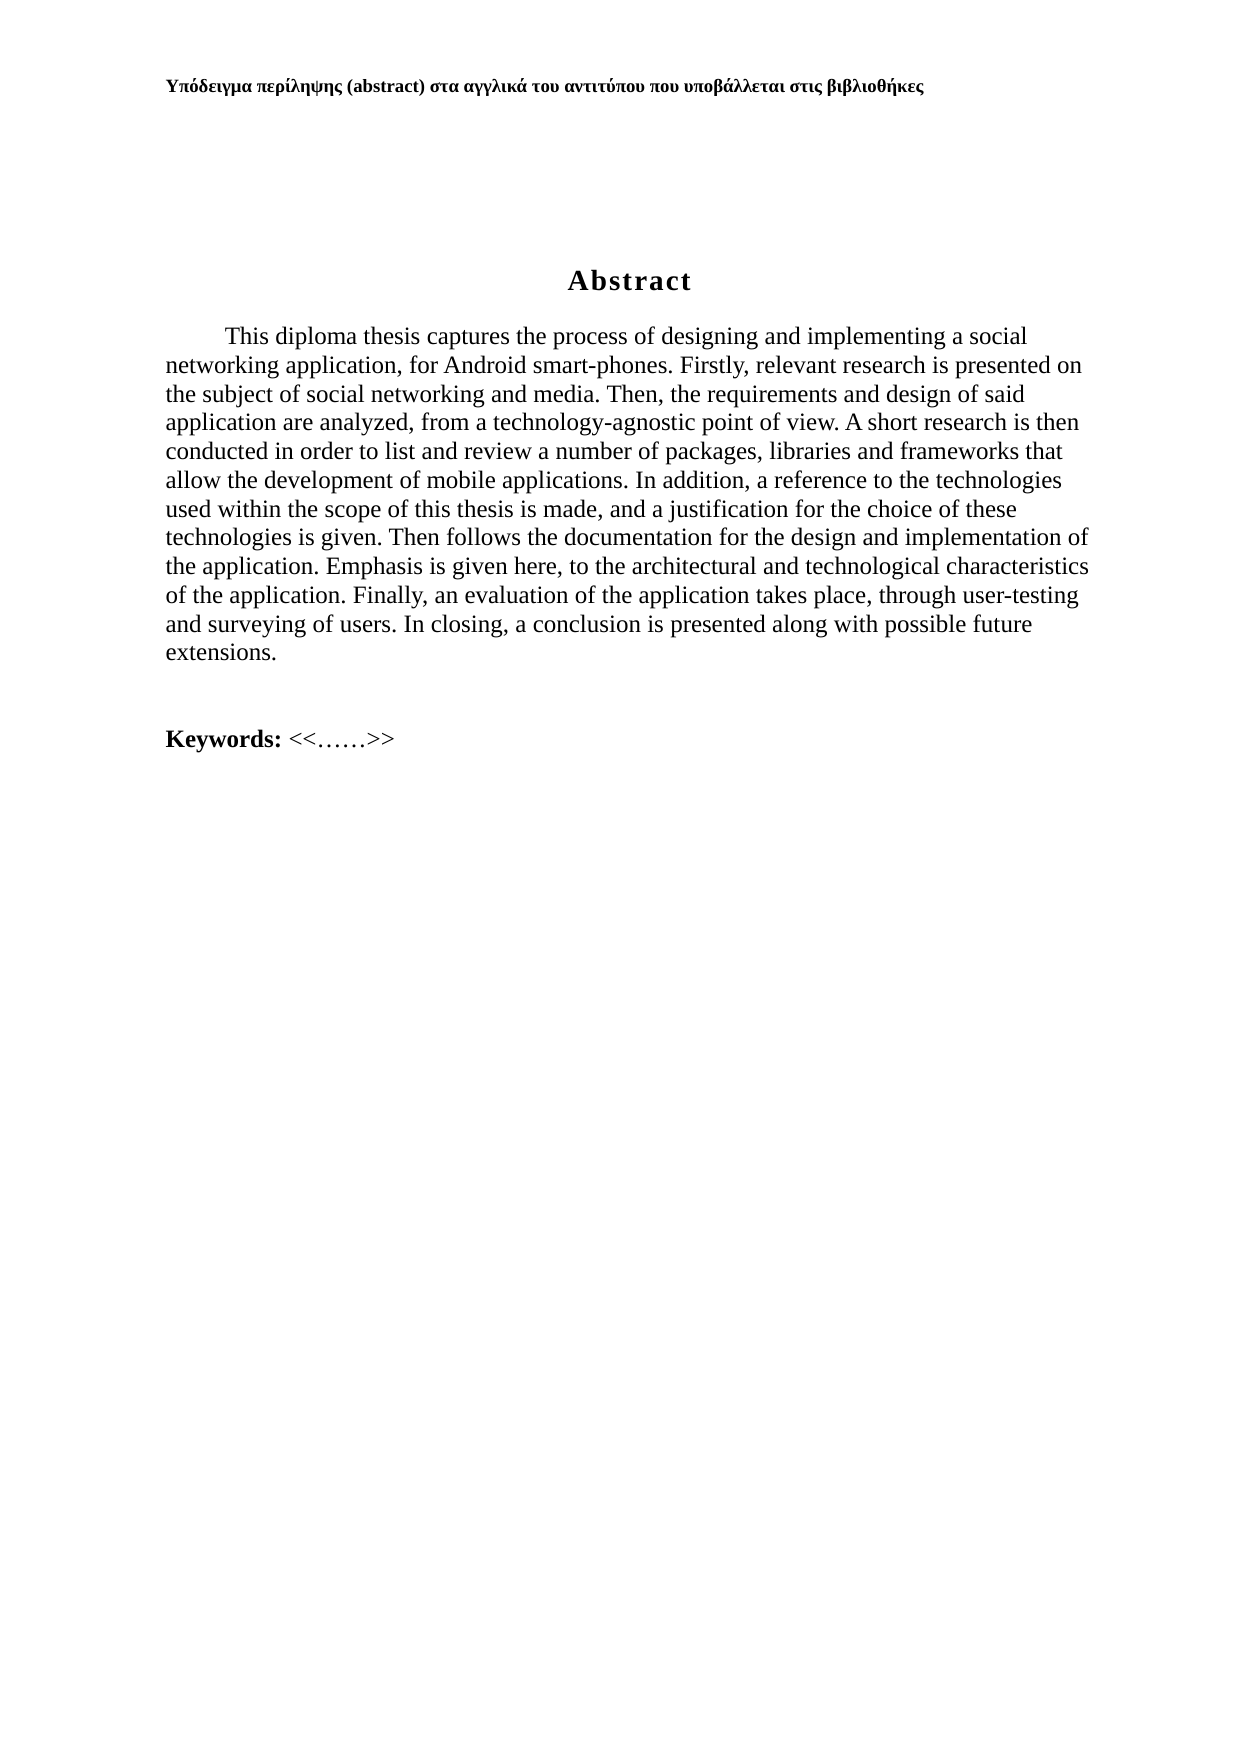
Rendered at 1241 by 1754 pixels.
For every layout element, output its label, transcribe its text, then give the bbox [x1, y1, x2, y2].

text Keywords: <<……>> [165, 724, 1092, 752]
text This diploma thesis captures the process of designing and implementing a social networking application, for Android smart-phones. Firstly, relevant research is presented on the subject of social networking and media. Then, the requirements and design of said application are analyzed, from a technology-agnostic point of view. A short research is then conducted in order to list and review a number of packages, libraries and frameworks that allow the development of mobile applications. In addition, a reference to the technologies used within the scope of this thesis is made, and a justification for the choice of these technologies is given. Then follows the documentation for the design and implementation of the application. Emphasis is given here, to the architectural and technological characteristics of the application. Finally, an evaluation of the application takes place, through user-testing and surveying of users. In closing, a conclusion is presented along with possible future extensions. [165, 321, 1092, 666]
text Abstract [165, 263, 1092, 296]
